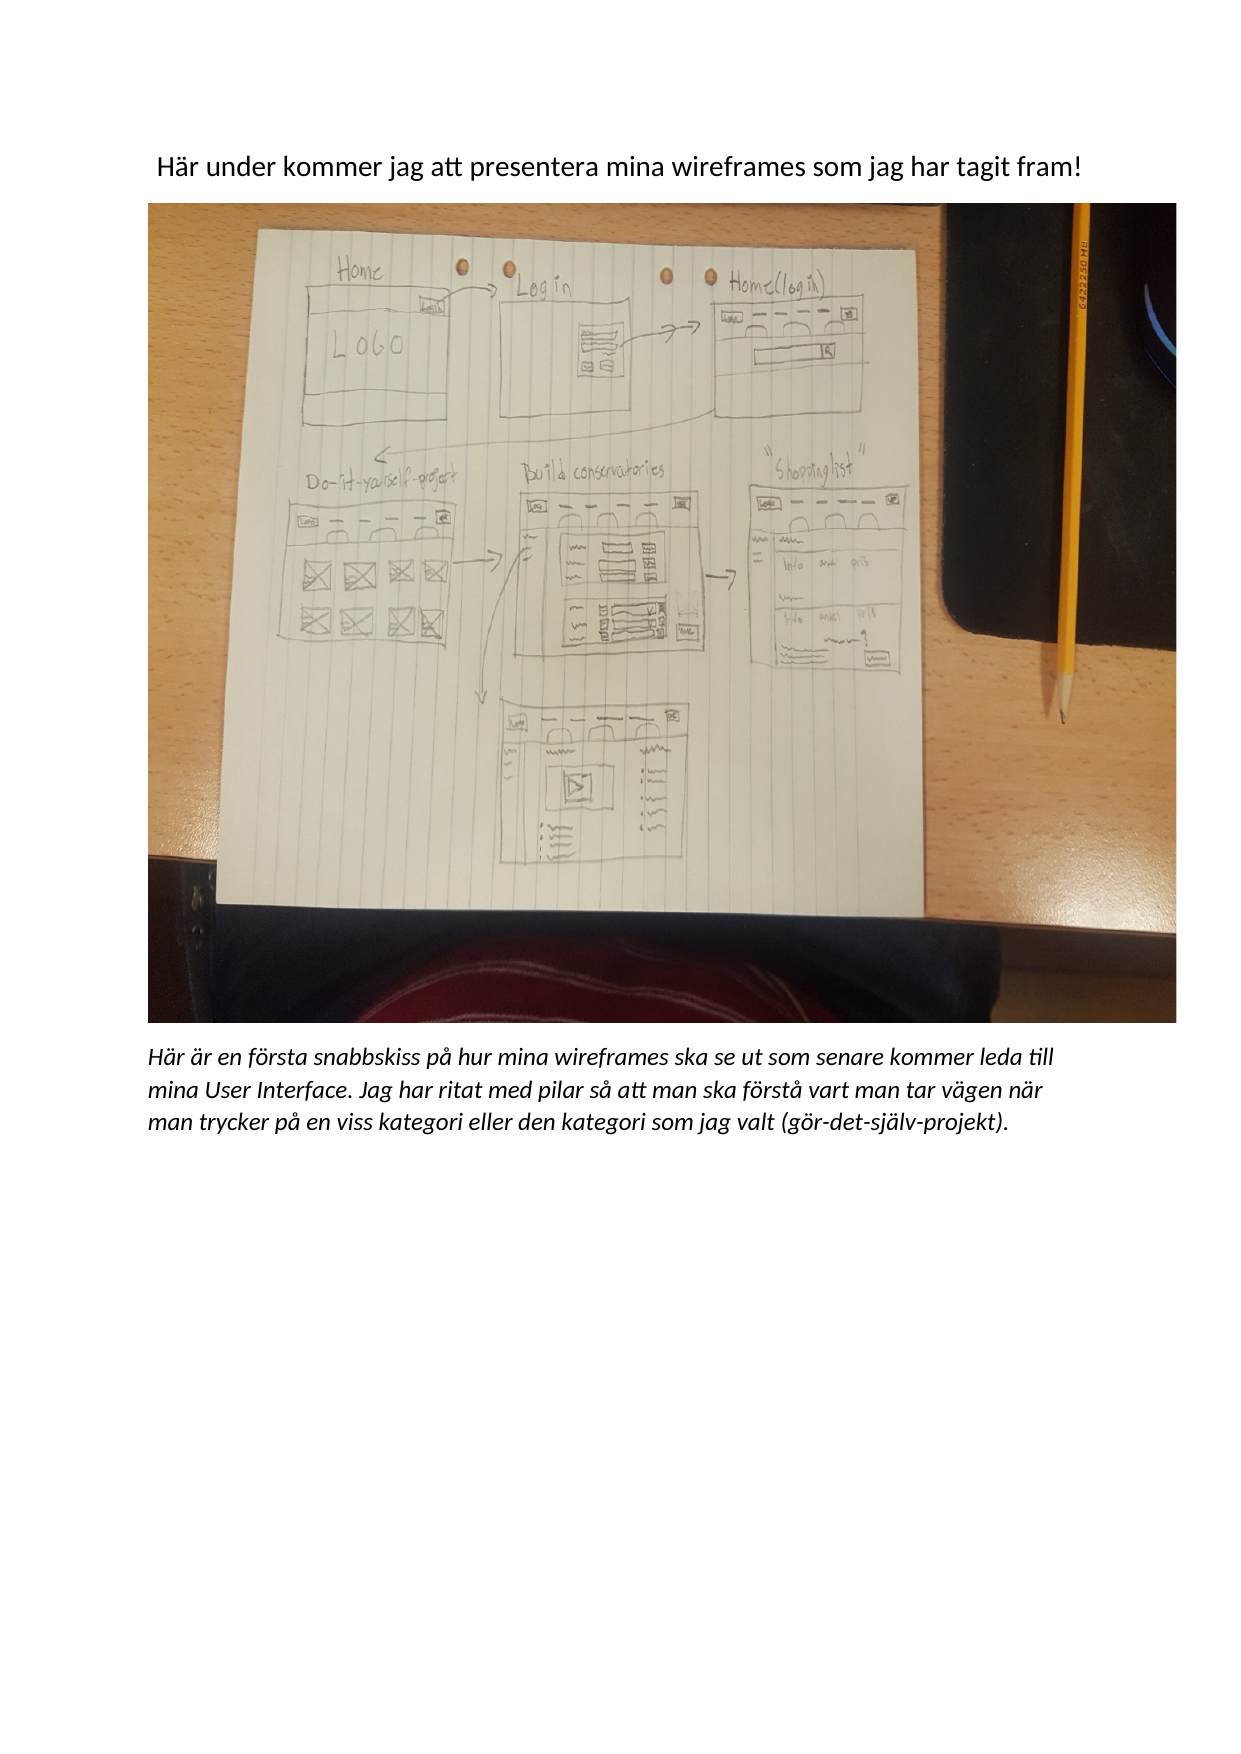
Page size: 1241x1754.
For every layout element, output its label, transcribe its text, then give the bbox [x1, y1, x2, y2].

text Här under kommer jag att presentera mina wireframes som jag har tagit fram! [148, 148, 1093, 183]
text Här är en första snabbskiss på hur mina wireframes ska se ut som senare kommer leda till mina User Interface. Jag har ritat med pilar så att man ska förstå vart man tar vägen när man trycker på en viss kategori eller den kategori som jag valt (gör-det-själv-projekt). [148, 1041, 1093, 1137]
